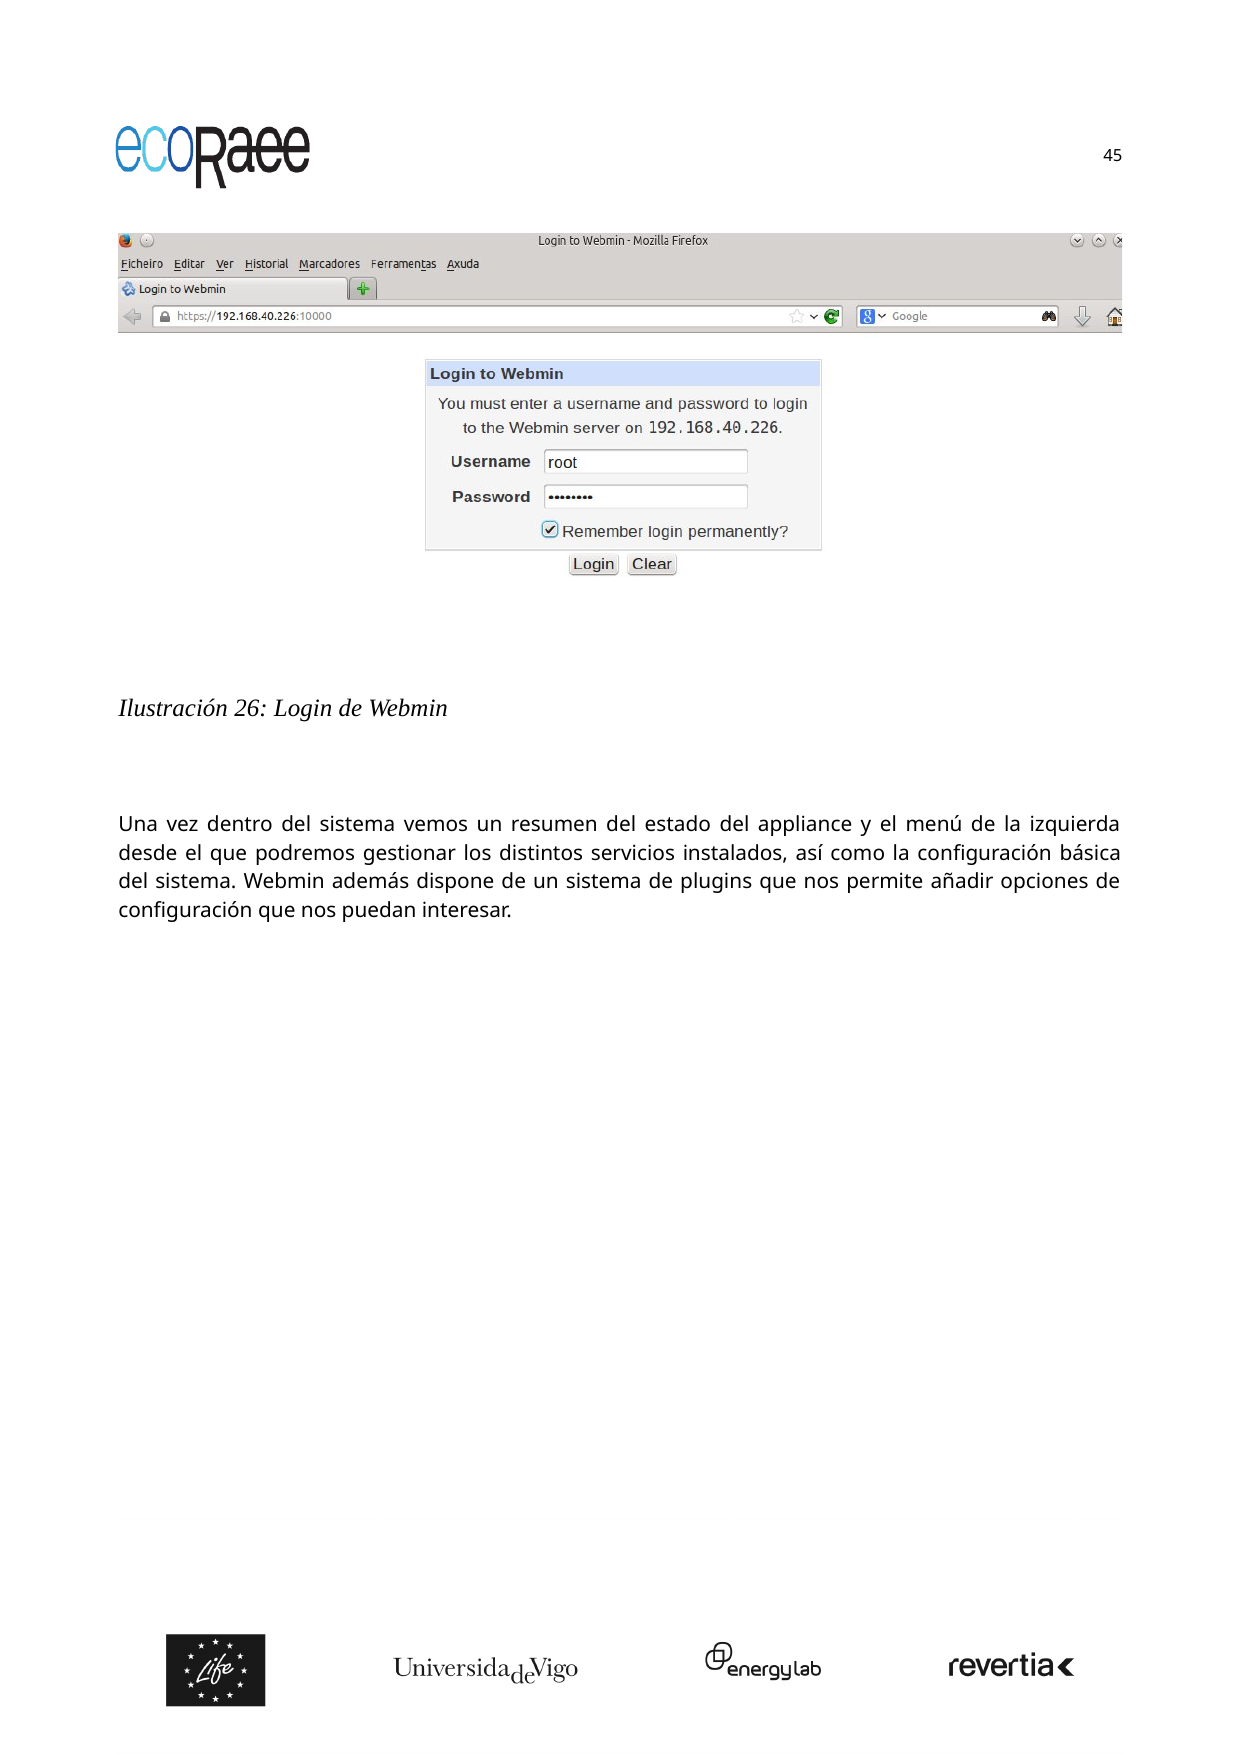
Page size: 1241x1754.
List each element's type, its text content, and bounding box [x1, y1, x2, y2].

picture [118, 233, 1123, 694]
picture [118, 1514, 1123, 1754]
text Ilustración 26: Login de Webmin [118, 694, 1122, 722]
text Una vez dentro del sistema vemos un resumen del estado del appliance y el menú de la izquierda desde el que podremos gestionar los distintos servicios instalados, así como la configuración básica del sistema. Webmin además dispone de un sistema de plugins que nos permite añadir opciones de configuración que nos puedan interesar. [118, 809, 1122, 923]
picture [114, 124, 311, 190]
